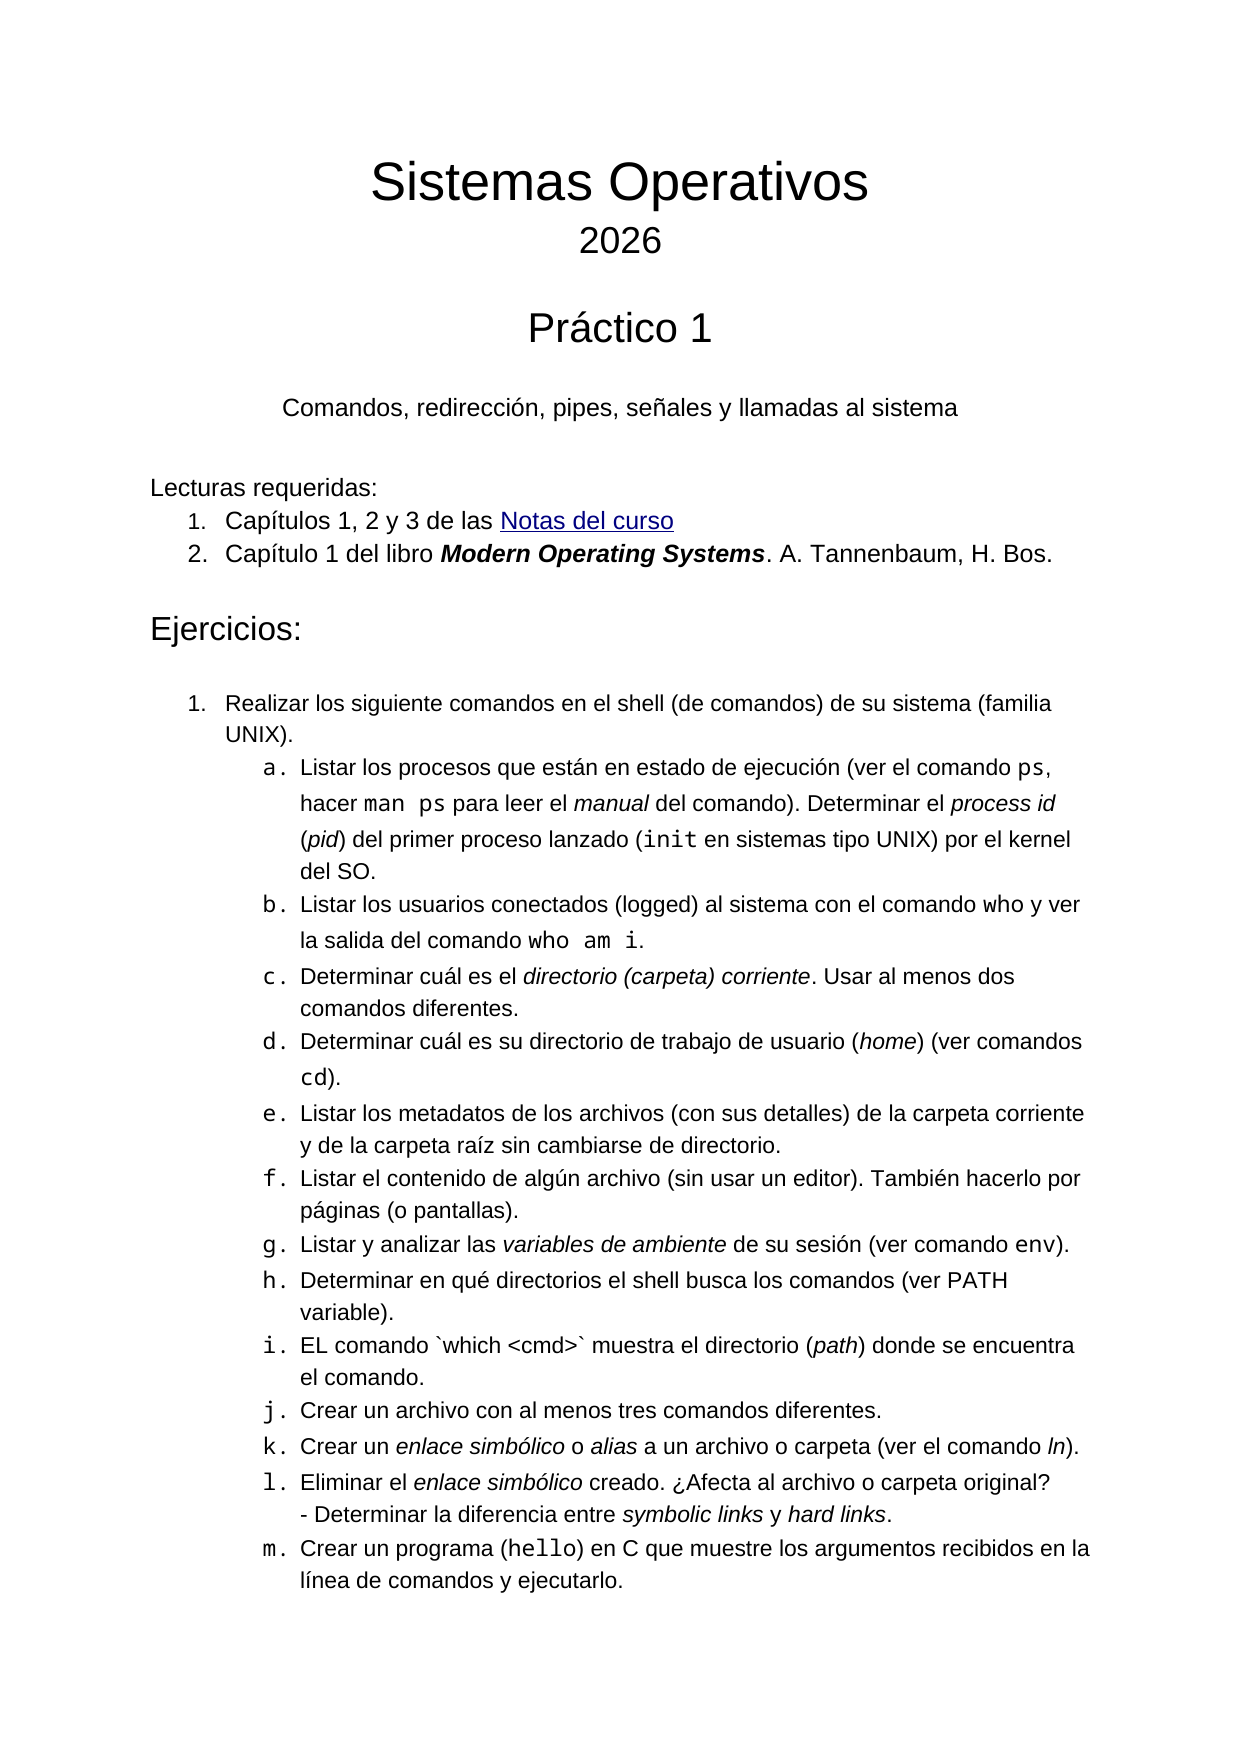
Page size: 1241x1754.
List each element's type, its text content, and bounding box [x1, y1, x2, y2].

title 2026 [150, 218, 1090, 262]
list Crear un enlace simbólico o alias a un archivo o carpeta (ver el comando ln). [262, 1430, 1090, 1461]
list Capítulos 1, 2 y 3 de las Notas del curso [187, 506, 1090, 534]
list Listar los procesos que están en estado de ejecución (ver el comando ps, hacer man ps para leer el manual del comando). Determinar el process id (pid) del primer proceso lanzado (init en sistemas tipo UNIX) por el kernel del SO. [262, 751, 1090, 884]
list Eliminar el enlace simbólico creado. ¿Afecta al archivo o carpeta original? - Determinar la diferencia entre symbolic links y hard links. [262, 1466, 1090, 1528]
subtitle Práctico 1 [150, 303, 1090, 351]
list Realizar los siguiente comandos en el shell (de comandos) de su sistema (familia UNIX). [187, 690, 1090, 747]
text Lecturas requeridas: [150, 473, 1090, 501]
list Capítulo 1 del libro Modern Operating Systems. A. Tannenbaum, H. Bos. [187, 539, 1090, 567]
subtitle Ejercicios: [150, 609, 1090, 648]
list Listar los usuarios conectados (logged) al sistema con el comando who y ver la salida del comando who am i. [262, 888, 1090, 955]
list Crear un archivo con al menos tres comandos diferentes. [262, 1394, 1090, 1426]
list Listar los metadatos de los archivos (con sus detalles) de la carpeta corriente y de la carpeta raíz sin cambiarse de directorio. [262, 1097, 1090, 1158]
title Sistemas Operativos [150, 150, 1090, 212]
list Listar el contenido de algún archivo (sin usar un editor). También hacerlo por páginas (o pantallas). [262, 1162, 1090, 1224]
list Determinar en qué directorios el shell busca los comandos (ver PATH variable). [262, 1264, 1090, 1325]
list EL comando `which <cmd>` muestra el directorio (path) donde se encuentra el comando. [262, 1329, 1090, 1390]
list Determinar cuál es el directorio (carpeta) corriente. Usar al menos dos comandos diferentes. [262, 960, 1090, 1021]
list Listar y analizar las variables de ambiente de su sesión (ver comando env). [262, 1228, 1090, 1259]
list Determinar cuál es su directorio de trabajo de usuario (home) (ver comandos cd). [262, 1025, 1090, 1092]
subtitle Comandos, redirección, pipes, señales y llamadas al sistema [150, 393, 1090, 422]
list Crear un programa (hello) en C que muestre los argumentos recibidos en la línea de comandos y ejecutarlo. [262, 1531, 1090, 1593]
